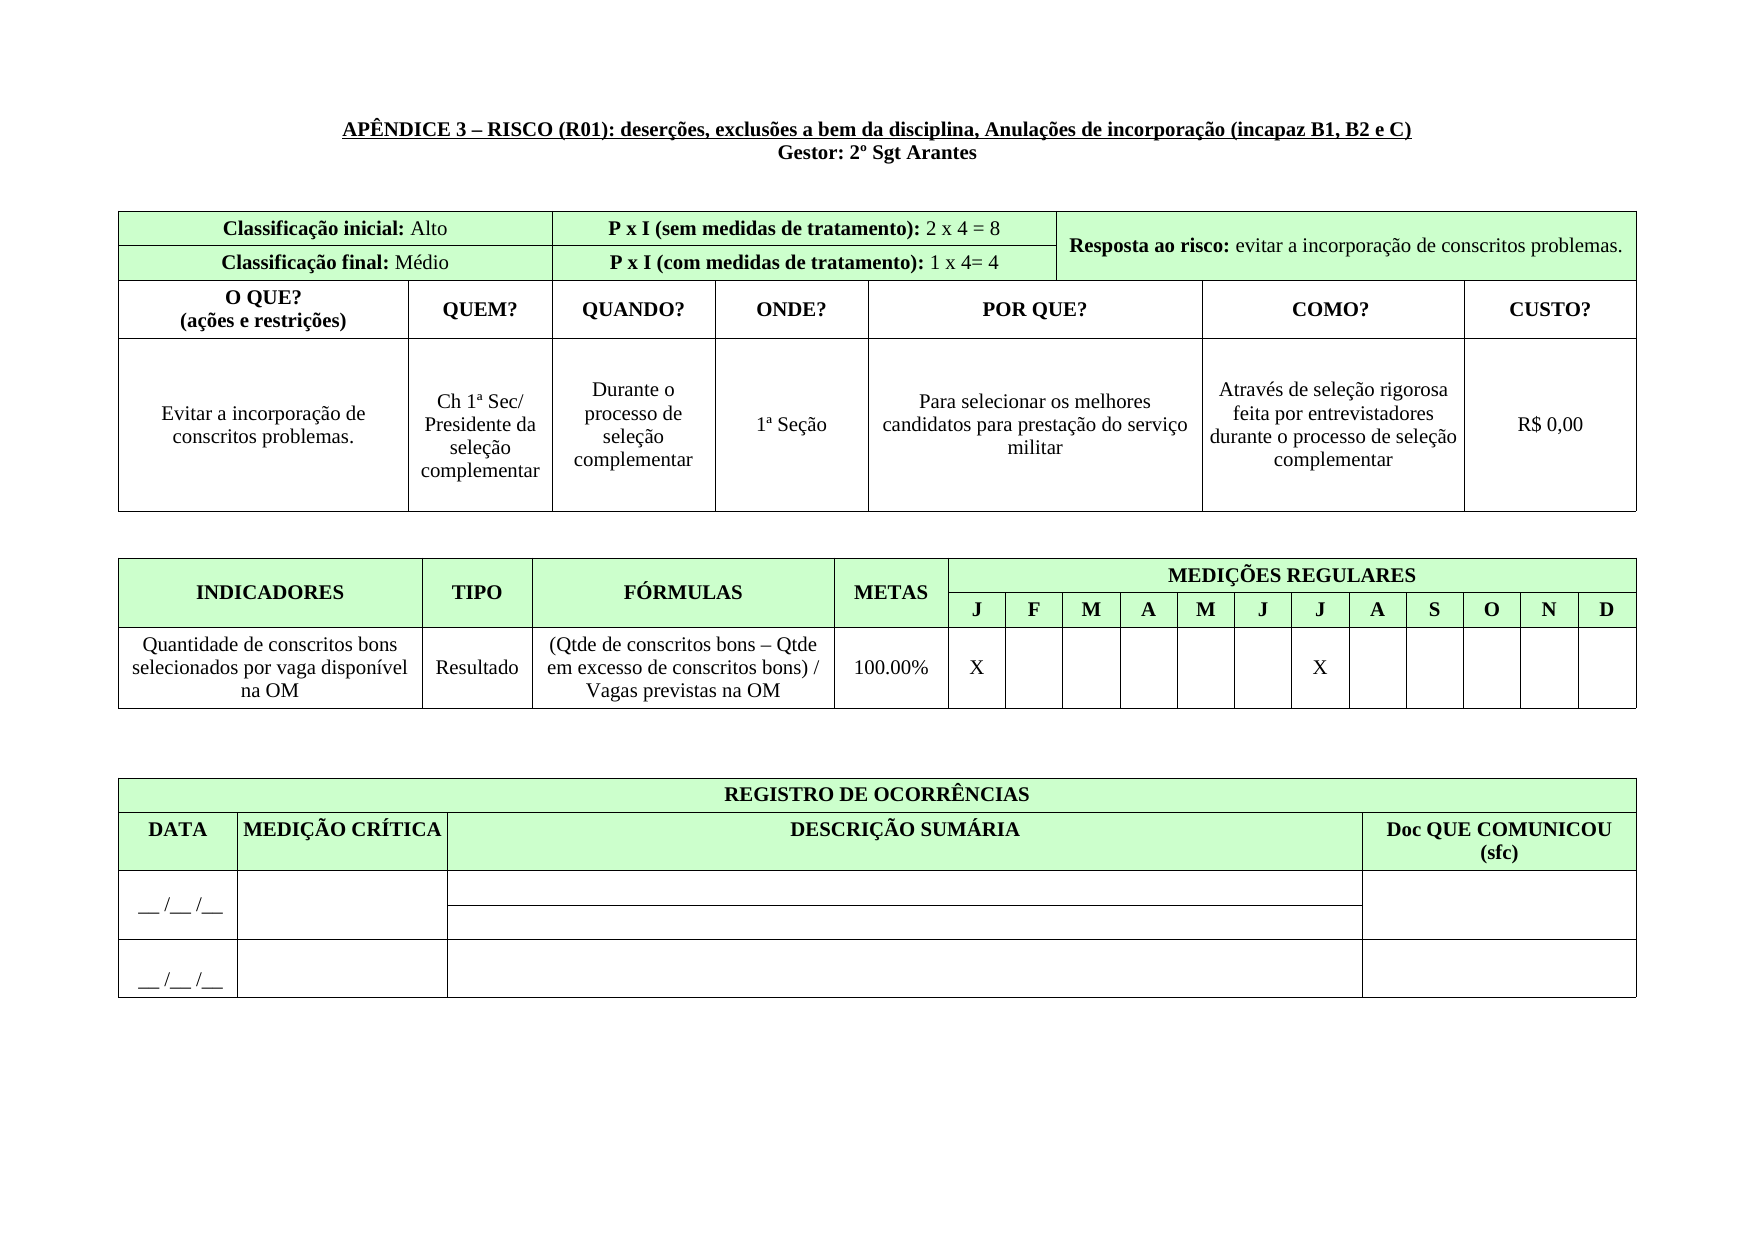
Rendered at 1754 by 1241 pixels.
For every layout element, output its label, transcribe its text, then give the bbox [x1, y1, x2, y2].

table_cell [1178, 628, 1234, 708]
table_header REGISTRO DE OCORRÊNCIAS [119, 779, 1636, 812]
table_cell DATA [119, 813, 237, 870]
table_cell [1407, 628, 1463, 708]
table_cell QUANDO? [553, 281, 715, 338]
table_cell R$ 0,00 [1465, 339, 1636, 511]
table_cell [1579, 628, 1636, 708]
table_cell [448, 940, 1362, 997]
table_cell Doc QUE COMUNICOU (sfc) [1363, 813, 1636, 870]
table_cell J [1235, 593, 1291, 627]
table_cell Durante o processo de seleção complementar [553, 339, 715, 511]
text Gestor: 2º Sgt Arantes [118, 141, 1636, 164]
table_cell __ /__ /__ [119, 871, 237, 939]
table_cell Evitar a incorporação de conscritos problemas. [119, 339, 408, 511]
table_cell F [1006, 593, 1062, 627]
table_cell 1ª Seção [716, 339, 868, 511]
table_cell [1363, 871, 1636, 939]
table_cell __ /__ /__ [119, 940, 237, 997]
table_header METAS [835, 559, 948, 627]
table_cell X [949, 628, 1005, 708]
table_cell [238, 871, 447, 939]
table_header TIPO [423, 559, 532, 627]
table_cell [1121, 628, 1177, 708]
table_cell M [1178, 593, 1234, 627]
table_cell O [1464, 593, 1520, 627]
table_cell Para selecionar os melhores candidatos para prestação do serviço militar [869, 339, 1202, 511]
table_header MEDIÇÕES REGULARES [949, 559, 1636, 592]
table_header Classificação inicial: Alto [119, 212, 552, 245]
table_cell A [1121, 593, 1177, 627]
table_cell A [1350, 593, 1406, 627]
table_cell [1521, 628, 1578, 708]
table_cell X [1292, 628, 1349, 708]
table_header Resposta ao risco: evitar a incorporação de conscritos problemas. [1057, 212, 1636, 280]
table_cell [1350, 628, 1406, 708]
table_cell (Qtde de conscritos bons – Qtde em excesso de conscritos bons) / Vagas previstas na OM [533, 628, 834, 708]
table_cell S [1407, 593, 1463, 627]
table_cell J [1292, 593, 1349, 627]
table_cell O QUE? (ações e restrições) [119, 281, 408, 338]
table_cell QUEM? [409, 281, 552, 338]
table_cell Classificação final: Médio [119, 246, 552, 280]
table_cell Resultado [423, 628, 532, 708]
table_cell Quantidade de conscritos bons selecionados por vaga disponível na OM [119, 628, 422, 708]
table_cell [448, 906, 1362, 939]
table_cell M [1063, 593, 1120, 627]
table_cell D [1579, 593, 1636, 627]
table_cell POR QUE? [869, 281, 1202, 338]
table_cell DESCRIÇÃO SUMÁRIA [448, 813, 1362, 870]
table_cell [1006, 628, 1062, 708]
table_cell [1363, 940, 1636, 997]
table_cell 100,00% [835, 628, 948, 708]
text APÊNDICE 3 – RISCO (R01): deserções, exclusões a bem da disciplina, Anulações de incorporação (incapaz B1, B2 e C) [118, 118, 1636, 141]
table_cell Ch 1ª Sec/ Presidente da seleção complementar [409, 339, 552, 511]
table_cell [448, 871, 1362, 904]
table_cell ONDE? [716, 281, 868, 338]
table_cell COMO? [1203, 281, 1464, 338]
table_cell [1063, 628, 1120, 708]
table_cell N [1521, 593, 1578, 627]
table_cell [1235, 628, 1291, 708]
table_cell J [949, 593, 1005, 627]
table_header INDICADORES [119, 559, 422, 627]
table_cell CUSTO? [1465, 281, 1636, 338]
table_cell MEDIÇÃO CRÍTICA [238, 813, 447, 870]
table_cell [1464, 628, 1520, 708]
table_cell P x I (com medidas de tratamento): 1 x 4= 4 [553, 246, 1056, 280]
table_cell Através de seleção rigorosa feita por entrevistadores durante o processo de seleção complementar [1203, 339, 1464, 511]
table_header FÓRMULAS [533, 559, 834, 627]
table_cell [238, 940, 447, 997]
table_header P x I (sem medidas de tratamento): 2 x 4 = 8 [553, 212, 1056, 245]
